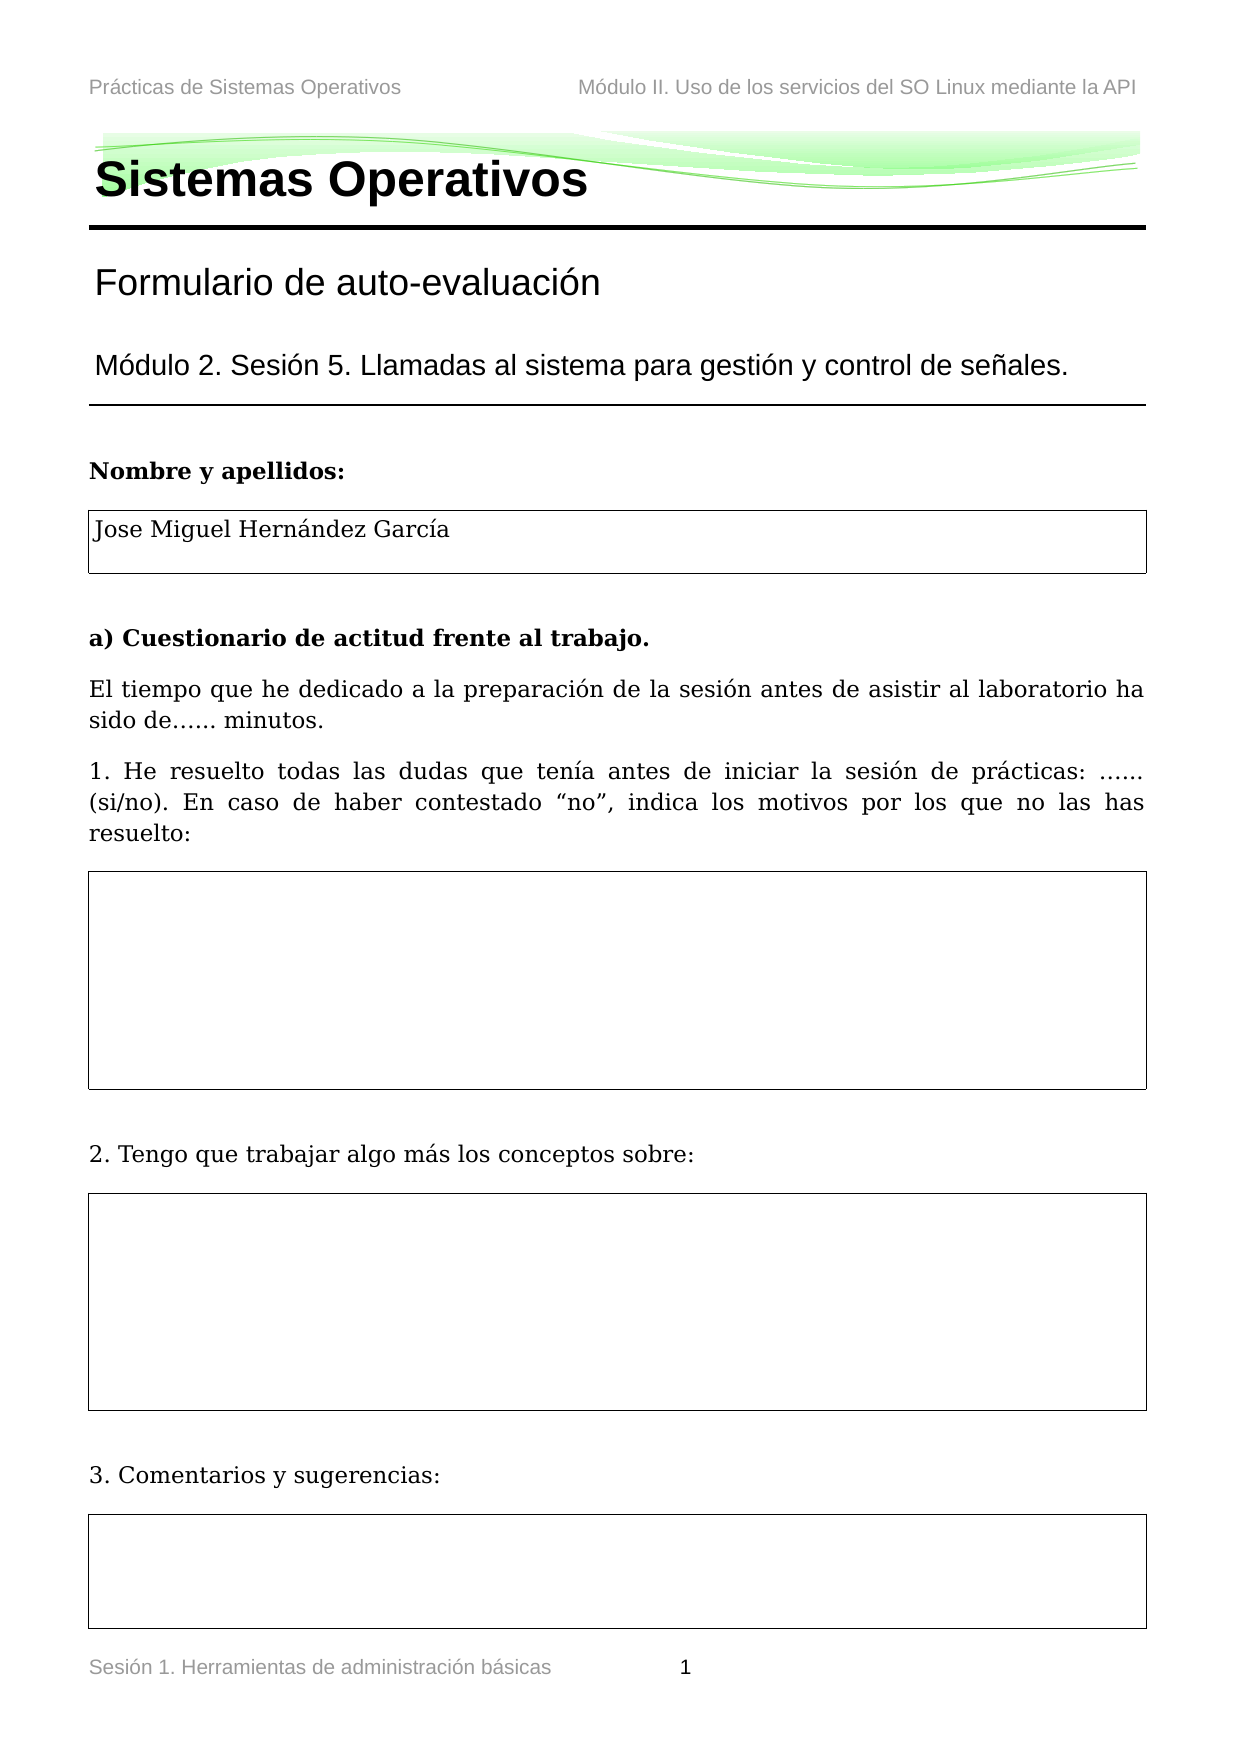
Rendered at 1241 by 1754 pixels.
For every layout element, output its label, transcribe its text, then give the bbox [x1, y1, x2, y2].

text a) Cuestionario de actitud frente al trabajo. [89, 625, 1146, 652]
table_header [89, 872, 1146, 1089]
table_header Jose Miguel Hernández García [89, 511, 1146, 573]
table_header [89, 1515, 1146, 1628]
text Nombre y apellidos: [89, 458, 1146, 485]
text 1. He resuelto todas las dudas que tenía antes de iniciar la sesión de prácticas: …... (si/no). En caso de haber contestado “no”, indica los motivos por los que no las has resuelto: [89, 758, 1146, 846]
table_header Sistemas Operativos [89, 126, 1146, 225]
text 2. Tengo que trabajar algo más los conceptos sobre: [89, 1141, 1146, 1168]
table_header Formulario de auto-evaluación Módulo 2. Sesión 5. Llamadas al sistema para gestión y control de señales. [89, 230, 1146, 404]
text El tiempo que he dedicado a la preparación de la sesión antes de asistir al laboratorio ha sido de…... minutos. [89, 676, 1146, 734]
table_header [89, 1194, 1146, 1410]
text 3. Comentarios y sugerencias: [89, 1462, 1146, 1489]
